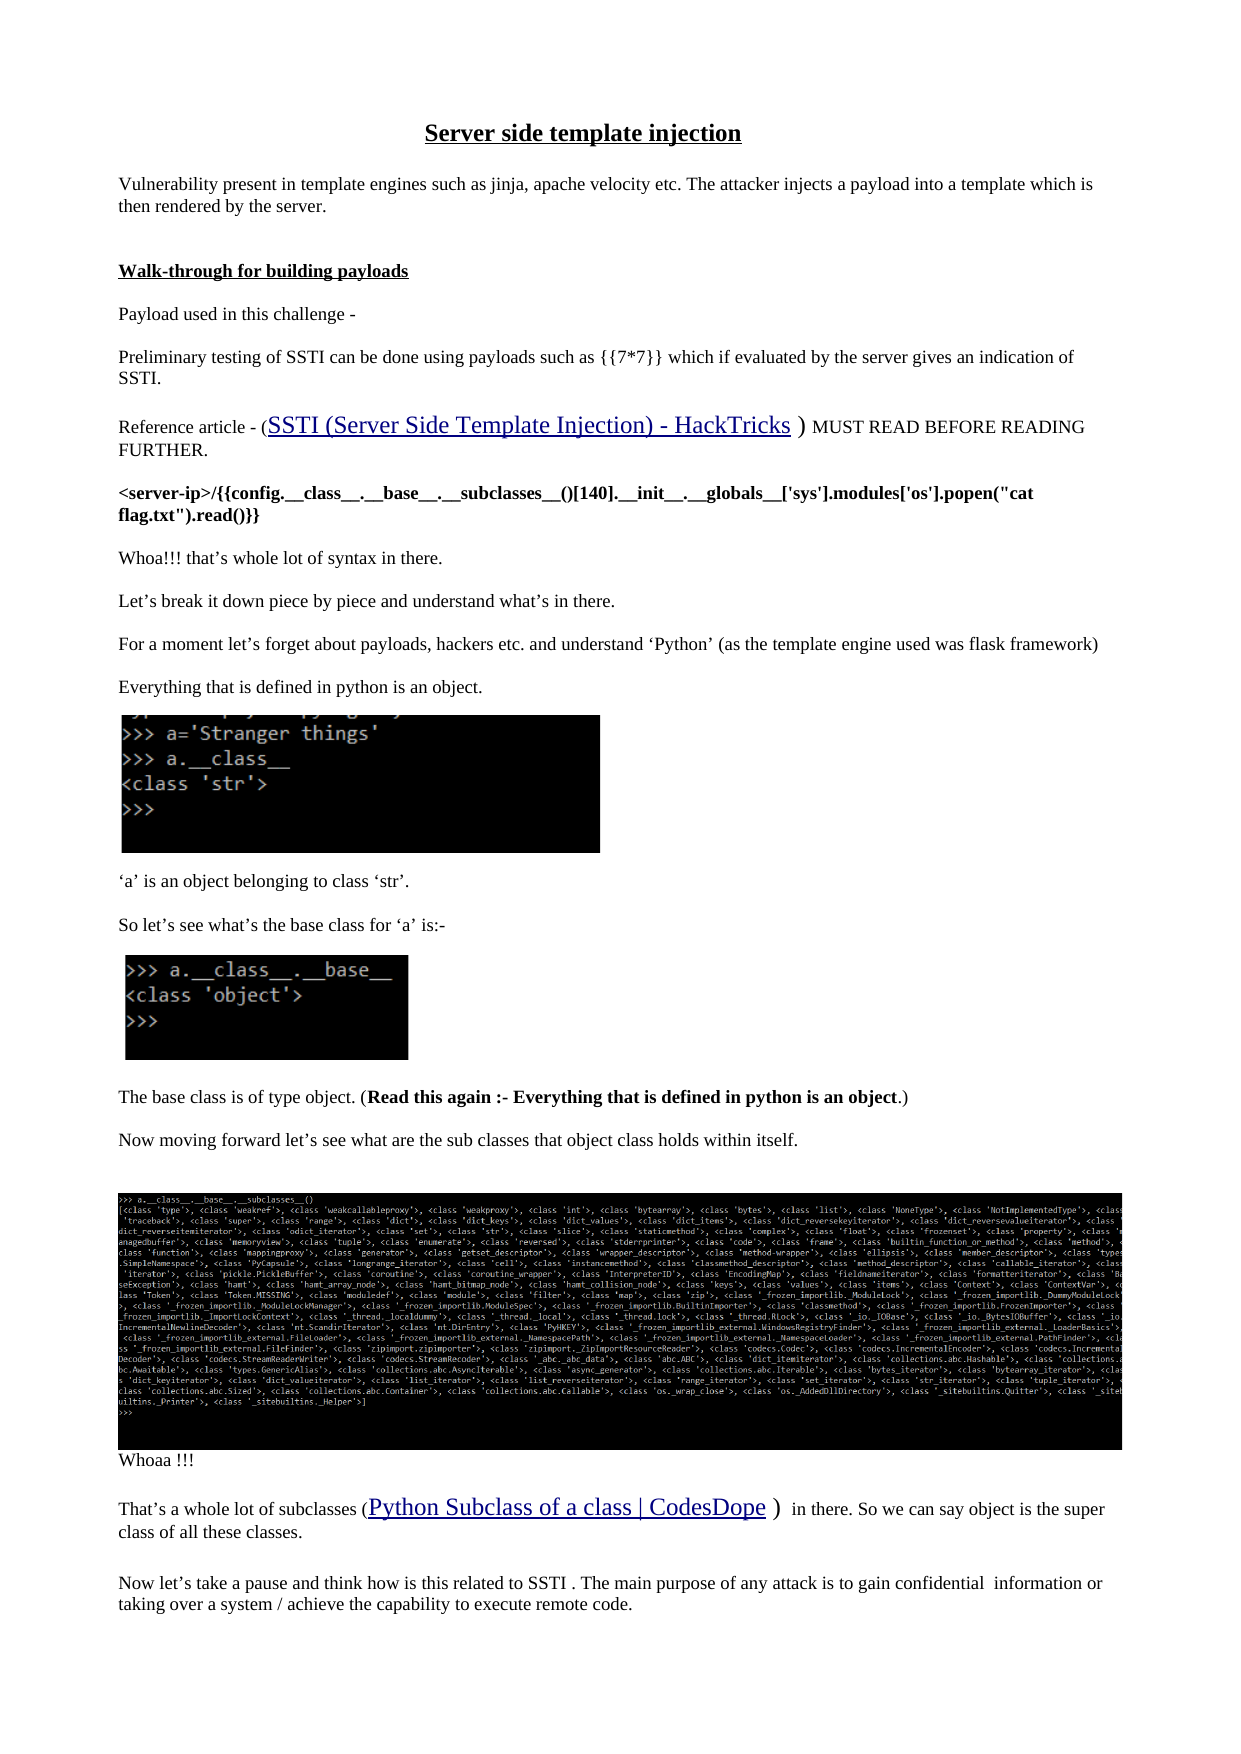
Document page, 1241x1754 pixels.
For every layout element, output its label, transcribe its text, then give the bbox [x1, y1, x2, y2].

text Now let’s take a pause and think how is this related to SSTI . The main purpose of any attack is to gain confidential information or taking over a system / achieve the capability to execute remote code. [118, 1572, 1122, 1615]
text Payload used in this challenge - [118, 303, 1122, 324]
text Reference article - (SSTI (Server Side Template Injection) - HackTricks ) MUST READ BEFORE READING FURTHER. [118, 410, 1122, 461]
text That’s a whole lot of subclasses (Python Subclass of a class | CodesDope ) in there. So we can say object is the super class of all these classes. [118, 1492, 1122, 1543]
text <server-ip>/{{config.__class__.__base__.__subclasses__()[140].__init__.__globals__['sys'].modules['os'].popen("cat flag.txt").read()}} [118, 482, 1122, 525]
text ‘a’ is an object belonging to class ‘str’. [118, 870, 1122, 892]
text Whoaa !!! [118, 1450, 1122, 1471]
text So let’s see what’s the base class for ‘a’ is:- [118, 913, 1122, 935]
picture [118, 1193, 1123, 1450]
text For a moment let’s forget about payloads, hackers etc. and understand ‘Python’ (as the template engine used was flask framework) [118, 633, 1122, 655]
text The base class is of type object. (Read this again :- Everything that is defined in python is an object.) [118, 1086, 1122, 1108]
text Whoa!!! that’s whole lot of syntax in there. [118, 547, 1122, 568]
text Vulnerability present in template engines such as jinja, apache velocity etc. The attacker injects a payload into a template which is then rendered by the server. [118, 173, 1122, 216]
picture [125, 955, 409, 1060]
text Now moving forward let’s see what are the sub classes that object class holds within itself. [118, 1129, 1122, 1151]
picture [121, 715, 601, 853]
text Server side template injection [118, 118, 1122, 147]
text Preliminary testing of SSTI can be done using payloads such as {{7*7}} which if evaluated by the server gives an indication of SSTI. [118, 346, 1122, 389]
text Let’s break it down piece by piece and understand what’s in there. [118, 590, 1122, 612]
text Everything that is defined in python is an object. [118, 676, 1122, 698]
text Walk-through for building payloads [118, 259, 1122, 281]
